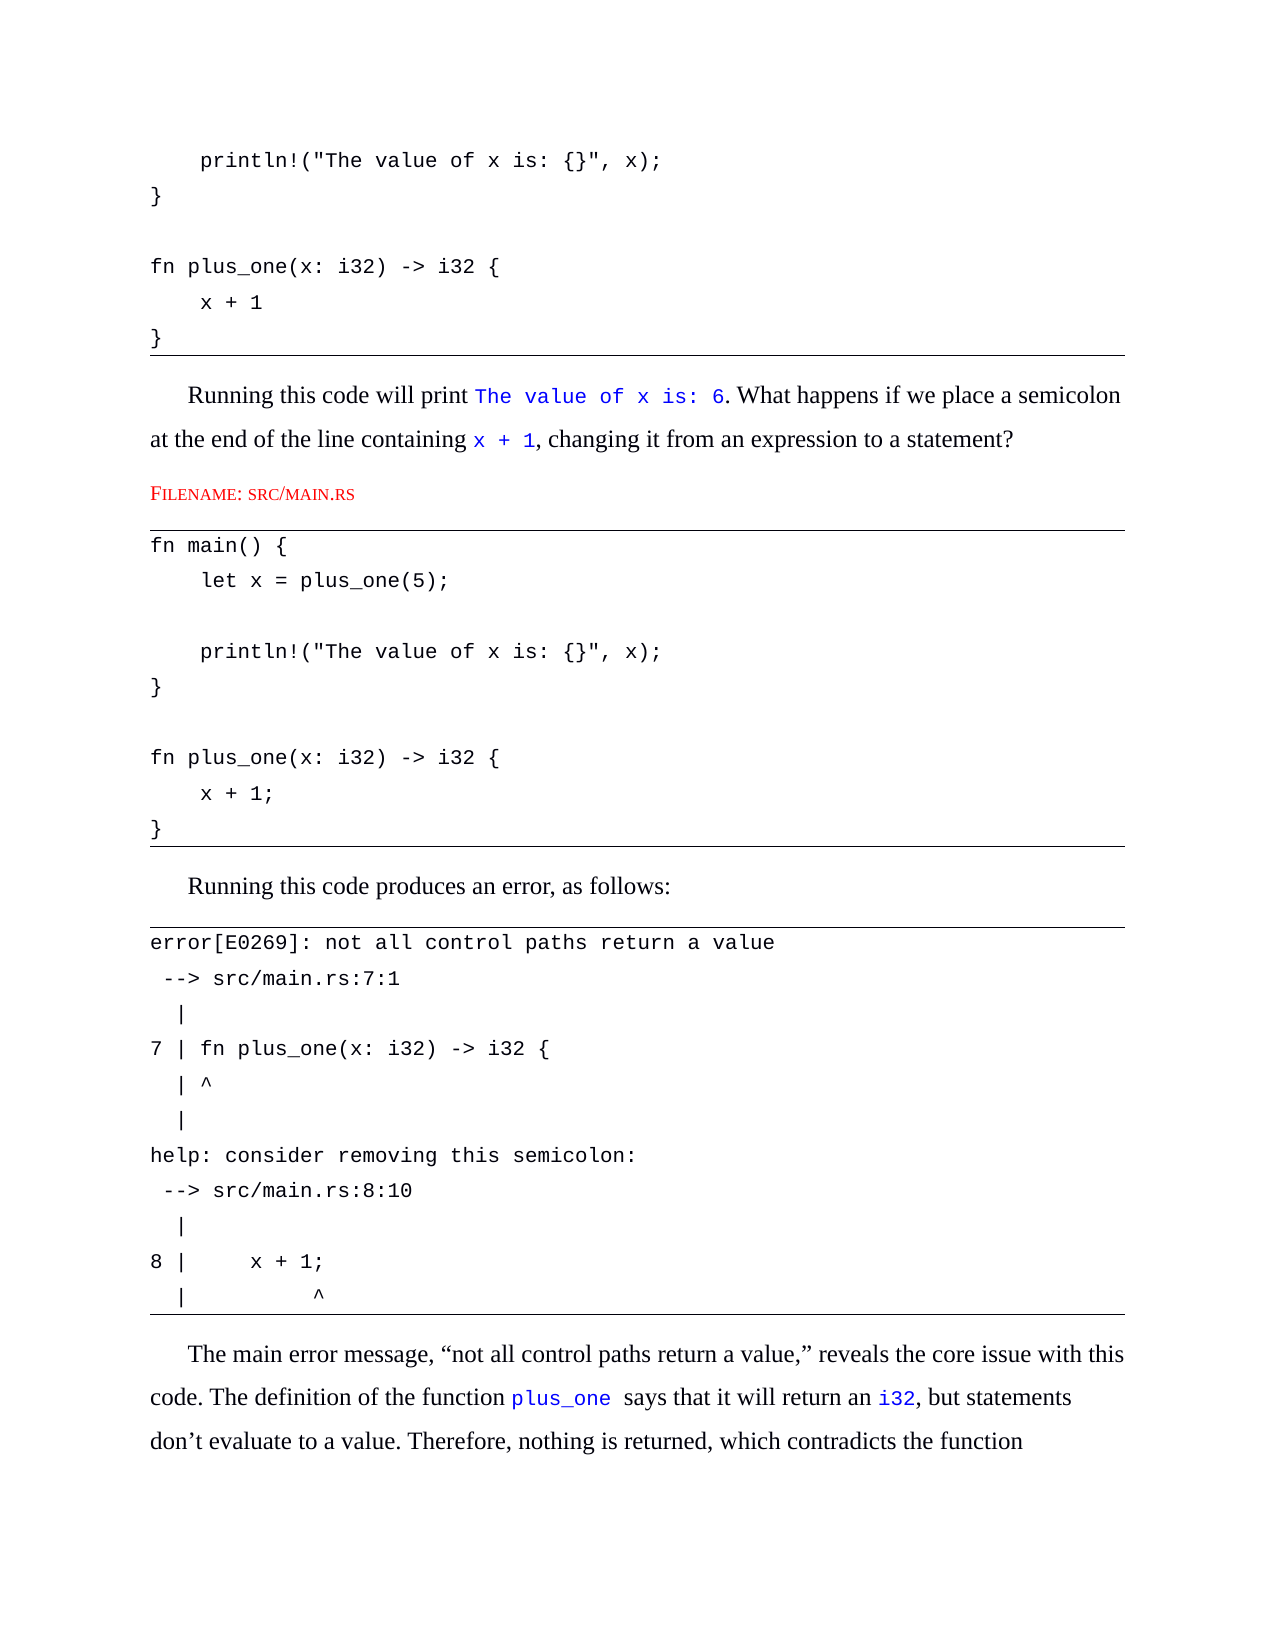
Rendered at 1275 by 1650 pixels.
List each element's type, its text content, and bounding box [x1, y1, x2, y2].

text fn plus_one(x: i32) -> i32 { [150, 256, 1125, 280]
text fn main() { [150, 531, 1125, 558]
text | [150, 1109, 1125, 1133]
text --> src/main.rs:8:10 [150, 1180, 1125, 1204]
text } [150, 818, 1125, 846]
text Running this code produces an error, as follows: [150, 871, 1125, 900]
text let x = plus_one(5); [150, 570, 1125, 594]
text Running this code will print The value of x is: 6. What happens if we place a semicolon at the end of the line containing x + 1, changing it from an expression to a statement? [150, 380, 1125, 454]
text fn plus_one(x: i32) -> i32 { [150, 747, 1125, 771]
text x + 1 [150, 292, 1125, 315]
text } [150, 676, 1125, 700]
text The main error message, “not all control paths return a value,” reveals the core issue with this code. The definition of the function plus_one says that it will return an i32, but statements don’t evaluate to a value. Therefore, nothing is returned, which contradicts the function [150, 1339, 1125, 1455]
text error[E0269]: not all control paths return a value [150, 928, 1125, 956]
text } [150, 185, 1125, 209]
text --> src/main.rs:7:1 [150, 967, 1125, 991]
text help: consider removing this semicolon: [150, 1144, 1125, 1168]
text Filename: src/main.rs [150, 481, 1125, 505]
text | [150, 1003, 1125, 1027]
text 8 | x + 1; [150, 1251, 1125, 1274]
text | ^ [150, 1074, 1125, 1097]
text x + 1; [150, 783, 1125, 806]
text } [150, 327, 1125, 355]
text | [150, 1215, 1125, 1239]
text 7 | fn plus_one(x: i32) -> i32 { [150, 1038, 1125, 1062]
text println!("The value of x is: {}", x); [150, 641, 1125, 665]
text println!("The value of x is: {}", x); [150, 150, 1125, 174]
text | ^ [150, 1286, 1125, 1314]
